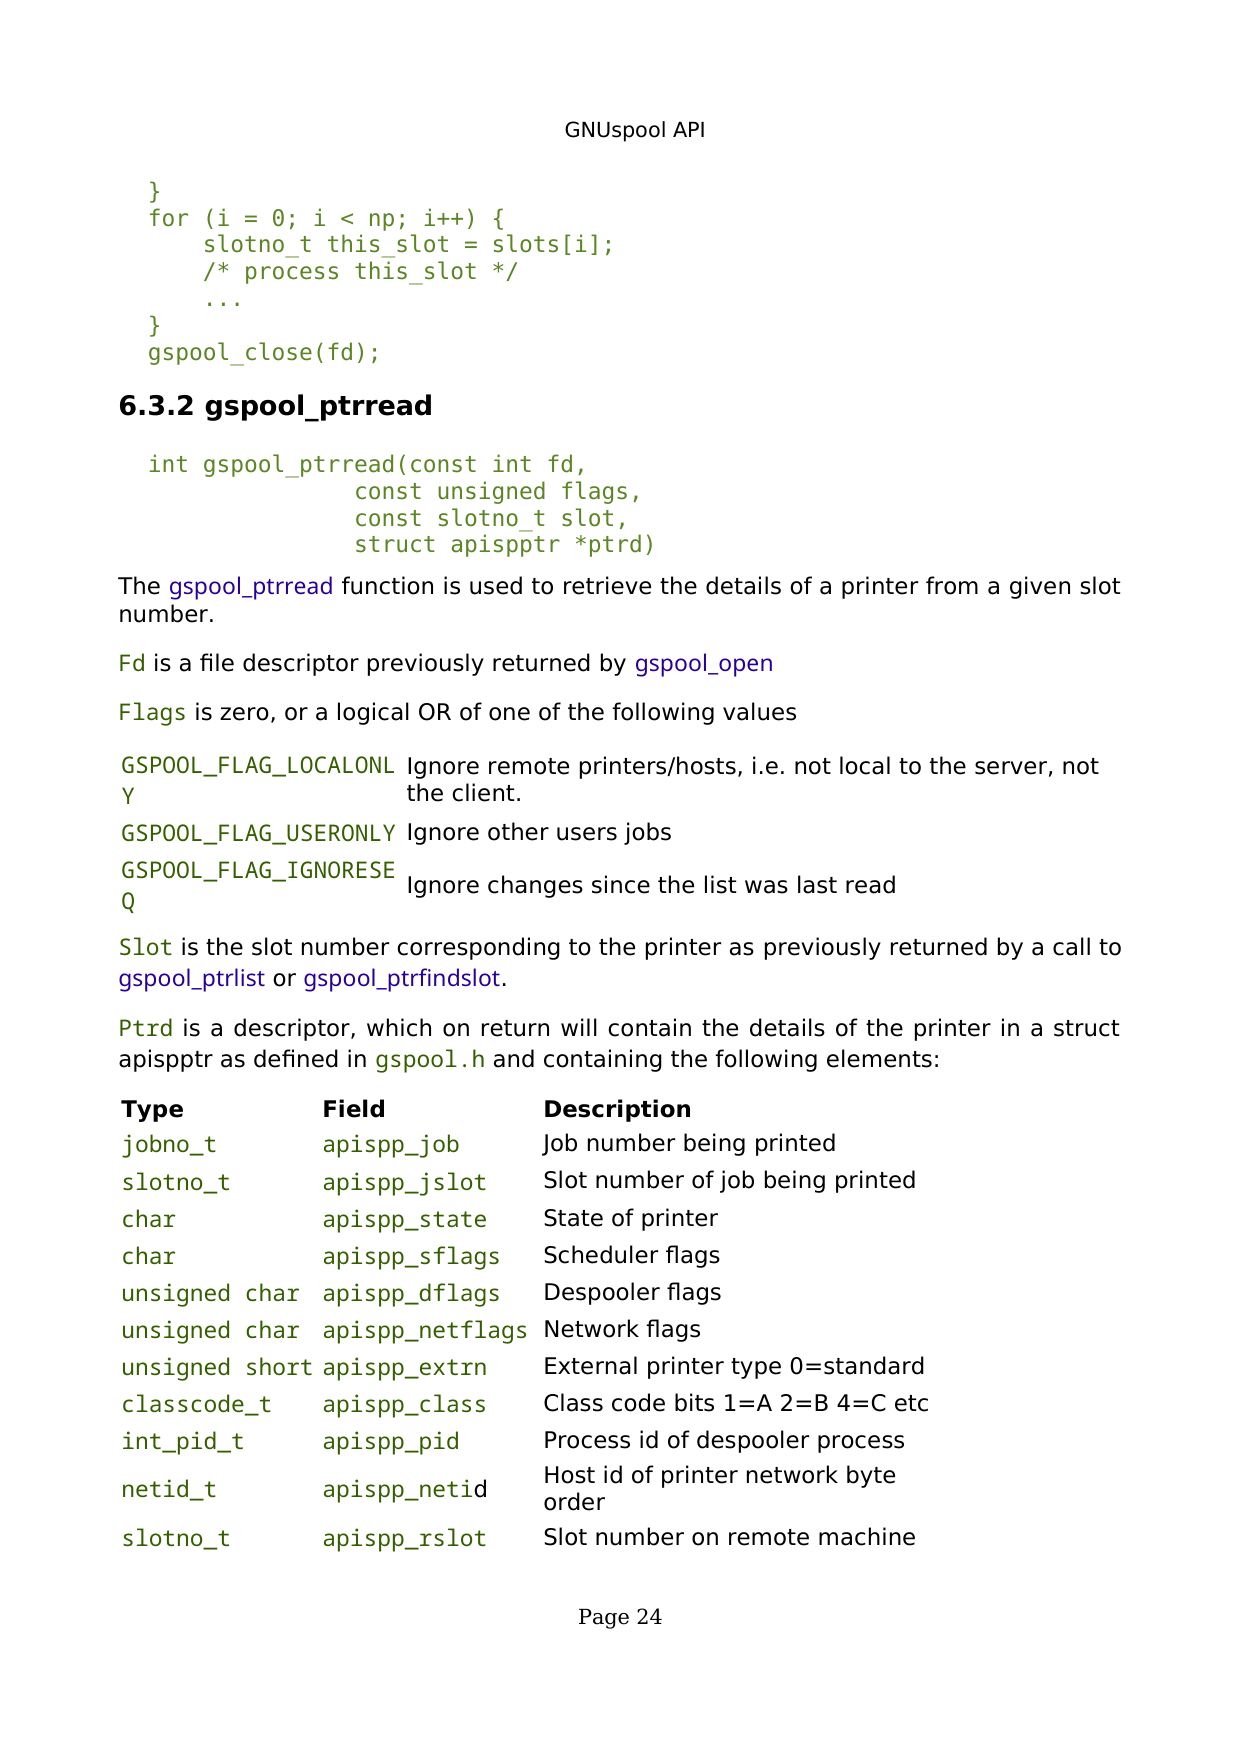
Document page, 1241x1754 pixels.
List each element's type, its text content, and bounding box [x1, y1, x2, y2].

text /* process this_slot */ [148, 258, 1122, 285]
table_cell netid_t [118, 1459, 319, 1518]
table_cell apispp_extrn [319, 1348, 540, 1385]
table_header Ignore remote printers/hosts, i.e. not local to the server, not the client. [404, 746, 1122, 814]
text struct apispptr *ptrd) [148, 532, 1122, 558]
table_cell classcode_t [118, 1385, 319, 1422]
text ... [148, 285, 1122, 312]
table_cell Host id of printer network byte order [540, 1459, 955, 1518]
table_cell apispp_netflags [319, 1311, 540, 1348]
table_cell Job number being printed [540, 1125, 955, 1162]
table_cell char [118, 1200, 319, 1237]
table_cell apispp_jslot [319, 1163, 540, 1199]
table_cell apispp_pid [319, 1422, 540, 1459]
table_cell apispp_class [319, 1385, 540, 1422]
table_cell GSPOOL_FLAG_USERONLY [118, 814, 403, 851]
text for (i = 0; i < np; i++) { [148, 205, 1122, 232]
table_cell apispp_dflags [319, 1274, 540, 1311]
text Slot is the slot number corresponding to the printer as previously returned by a call to gspool_ptrlist or gspool_ptrfindslot. [118, 931, 1122, 994]
table_cell Ignore other users jobs [404, 814, 1122, 851]
subtitle gspool_ptrread [118, 391, 1122, 422]
table_cell Despooler flags [540, 1274, 955, 1311]
table_cell apispp_state [319, 1200, 540, 1237]
text gspool_close(fd); [148, 339, 1122, 366]
table_cell GSPOOL_FLAG_IGNORESEQ [118, 851, 403, 919]
table_cell Ignore changes since the list was last read [404, 851, 1122, 919]
table_cell unsigned short [118, 1348, 319, 1385]
table_cell apispp_rslot [319, 1519, 540, 1556]
table_cell External printer type 0=standard [540, 1348, 955, 1385]
table_cell Slot number on remote machine [540, 1519, 955, 1556]
table_cell slotno_t [118, 1163, 319, 1199]
text Fd is a file descriptor previously returned by gspool_open [118, 646, 1122, 678]
text } [148, 312, 1122, 339]
text slotno_t this_slot = slots[i]; [148, 232, 1122, 258]
text The gspool_ptrread function is used to retrieve the details of a printer from a given slot number. [118, 570, 1122, 628]
table_cell Slot number of job being printed [540, 1163, 955, 1199]
table_cell apispp_netid [319, 1459, 540, 1518]
table_cell unsigned char [118, 1274, 319, 1311]
table_cell Process id of despooler process [540, 1422, 955, 1459]
text const unsigned flags, [148, 478, 1122, 505]
table_cell int_pid_t [118, 1422, 319, 1459]
table_cell char [118, 1237, 319, 1274]
table_cell unsigned char [118, 1311, 319, 1348]
table_cell jobno_t [118, 1125, 319, 1162]
table_cell slotno_t [118, 1519, 319, 1556]
table_cell Scheduler flags [540, 1237, 955, 1274]
table_header GSPOOL_FLAG_LOCALONLY [118, 746, 403, 814]
table_header Type [118, 1093, 319, 1125]
table_header Description [540, 1093, 955, 1125]
text Flags is zero, or a logical OR of one of the following values [118, 696, 1122, 727]
table_cell State of printer [540, 1200, 955, 1237]
table_cell Network flags [540, 1311, 955, 1348]
table_cell apispp_job [319, 1125, 540, 1162]
table_header Field [319, 1093, 540, 1125]
text Ptrd is a descriptor, which on return will contain the details of the printer in a struct apispptr as defined in gspool.h and containing the following elements: [118, 1012, 1122, 1074]
table_cell apispp_sflags [319, 1237, 540, 1274]
text const slotno_t slot, [148, 505, 1122, 532]
text int gspool_ptrread(const int fd, [148, 451, 1122, 478]
table_cell Class code bits 1=A 2=B 4=C etc [540, 1385, 955, 1422]
text } [148, 178, 1122, 205]
